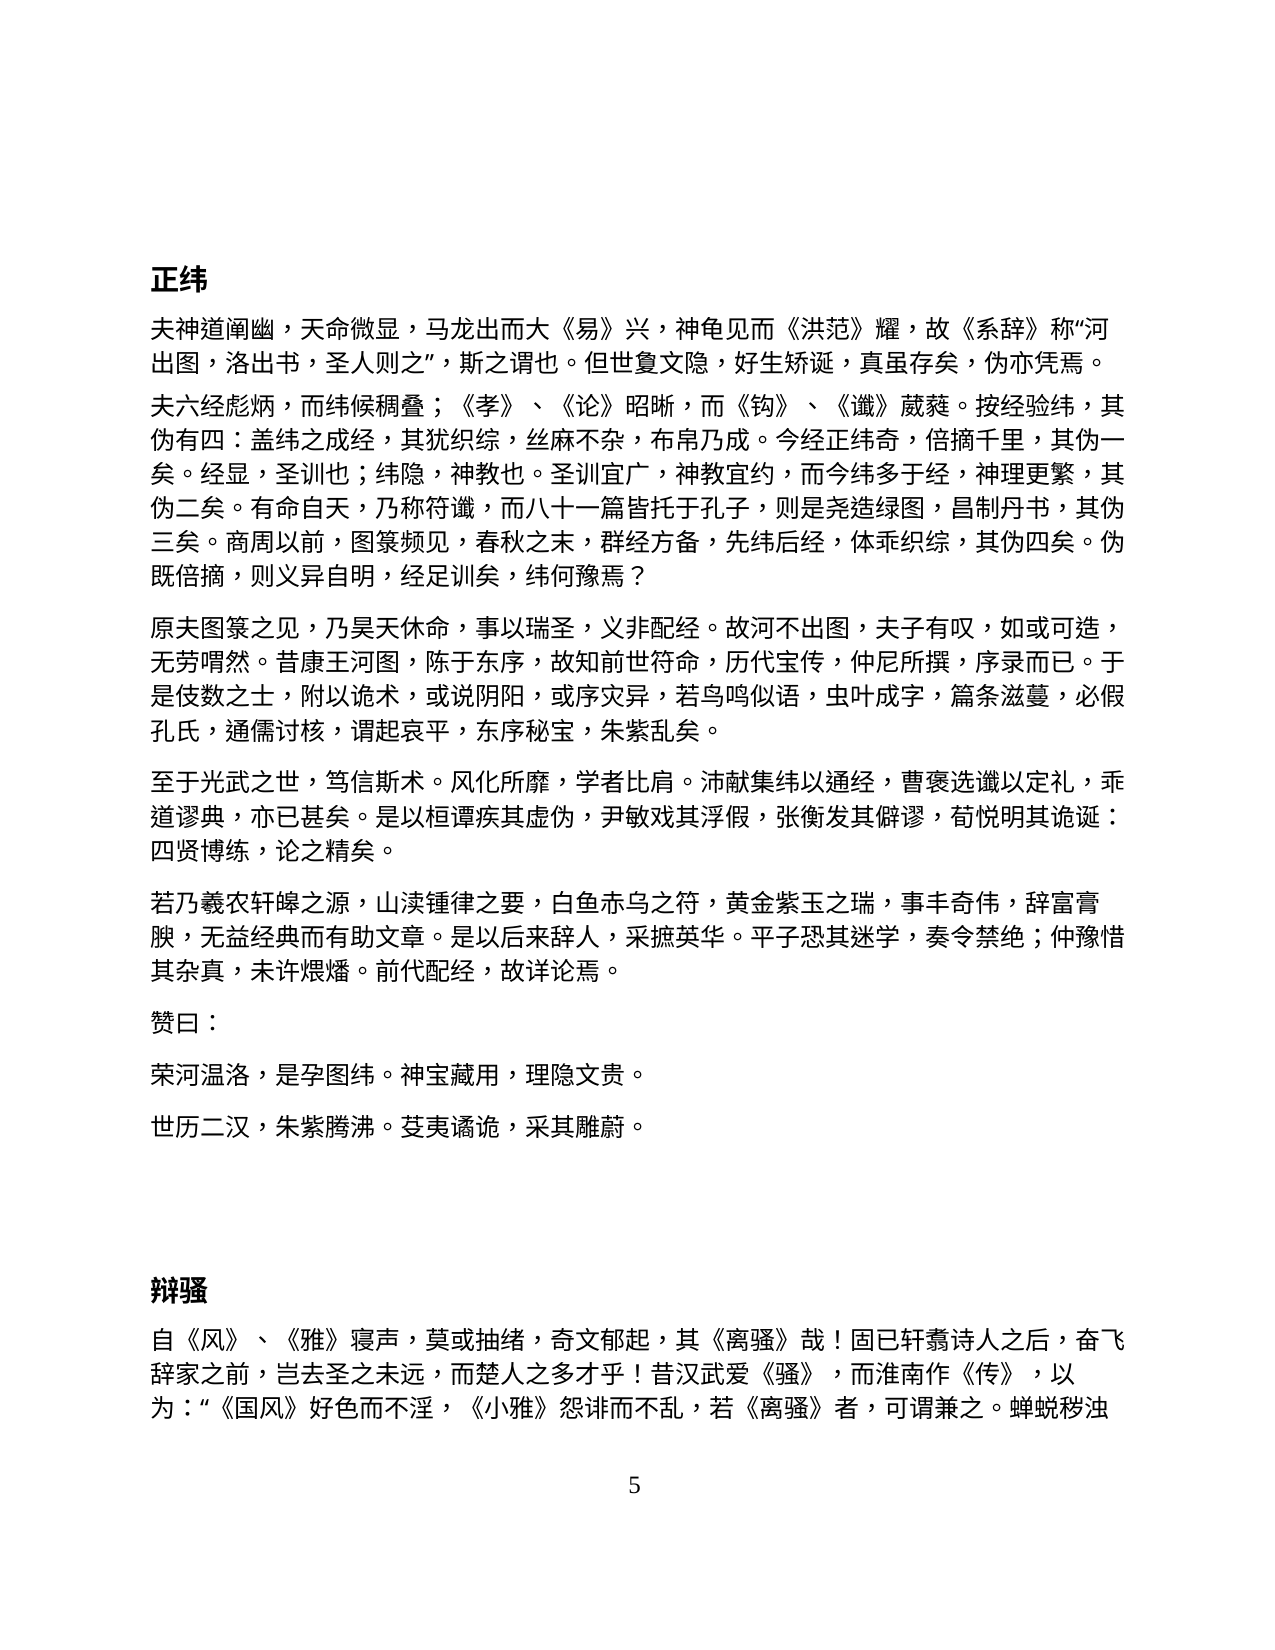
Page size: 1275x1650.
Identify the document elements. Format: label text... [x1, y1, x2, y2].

text 原夫图箓之见，乃昊天休命，事以瑞圣，义非配经。故河不出图，夫子有叹，如或可造，无劳喟然。昔康王河图，陈于东序，故知前世符命，历代宝传，仲尼所撰，序录而已。于是伎数之士，附以诡术，或说阴阳，或序灾异，若鸟鸣似语，虫叶成字，篇条滋蔓，必假孔氏，通儒讨核，谓起哀平，东序秘宝，朱紫乱矣。 [150, 611, 1125, 747]
text 赞曰∶ [150, 1005, 1125, 1039]
text 至于光武之世，笃信斯术。风化所靡，学者比肩。沛献集纬以通经，曹褒选谶以定礼，乖道谬典，亦已甚矣。是以桓谭疾其虚伪，尹敏戏其浮假，张衡发其僻谬，荀悦明其诡诞：四贤博练，论之精矣。 [150, 765, 1125, 867]
text 世历二汉，朱紫腾沸。芟夷谲诡，采其雕蔚。 [150, 1109, 1125, 1143]
text 自《风》、《雅》寝声，莫或抽绪，奇文郁起，其《离骚》哉！固已轩翥诗人之后，奋飞辞家之前，岂去圣之未远，而楚人之多才乎！昔汉武爱《骚》，而淮南作《传》，以为：“《国风》好色而不淫，《小雅》怨诽而不乱，若《离骚》者，可谓兼之。蝉蜕秽浊 [150, 1323, 1125, 1425]
text 若乃羲农轩皞之源，山渎锺律之要，白鱼赤乌之符，黄金紫玉之瑞，事丰奇伟，辞富膏腴，无益经典而有助文章。是以后来辞人，采摭英华。平子恐其迷学，奏令禁绝；仲豫惜其杂真，未许煨燔。前代配经，故详论焉。 [150, 885, 1125, 987]
subtitle 辩骚 [150, 1271, 1125, 1310]
text 夫神道阐幽，天命微显，马龙出而大《易》兴，神龟见而《洪范》耀，故《系辞》称“河出图，洛出书，圣人则之”，斯之谓也。但世夐文隐，好生矫诞，真虽存矣，伪亦凭焉。 [150, 312, 1125, 380]
subtitle 正纬 [150, 259, 1125, 299]
text 夫六经彪炳，而纬候稠叠；《孝》、《论》昭晰，而《钩》、《谶》葳蕤。按经验纬，其伪有四∶盖纬之成经，其犹织综，丝麻不杂，布帛乃成。今经正纬奇，倍摘千里，其伪一矣。经显，圣训也；纬隐，神教也。圣训宜广，神教宜约，而今纬多于经，神理更繁，其伪二矣。有命自天，乃称符谶，而八十一篇皆托于孔子，则是尧造绿图，昌制丹书，其伪三矣。商周以前，图箓频见，春秋之末，群经方备，先纬后经，体乖织综，其伪四矣。伪既倍摘，则义异自明，经足训矣，纬何豫焉？ [150, 389, 1125, 593]
text 荣河温洛，是孕图纬。神宝藏用，理隐文贵。 [150, 1057, 1125, 1091]
